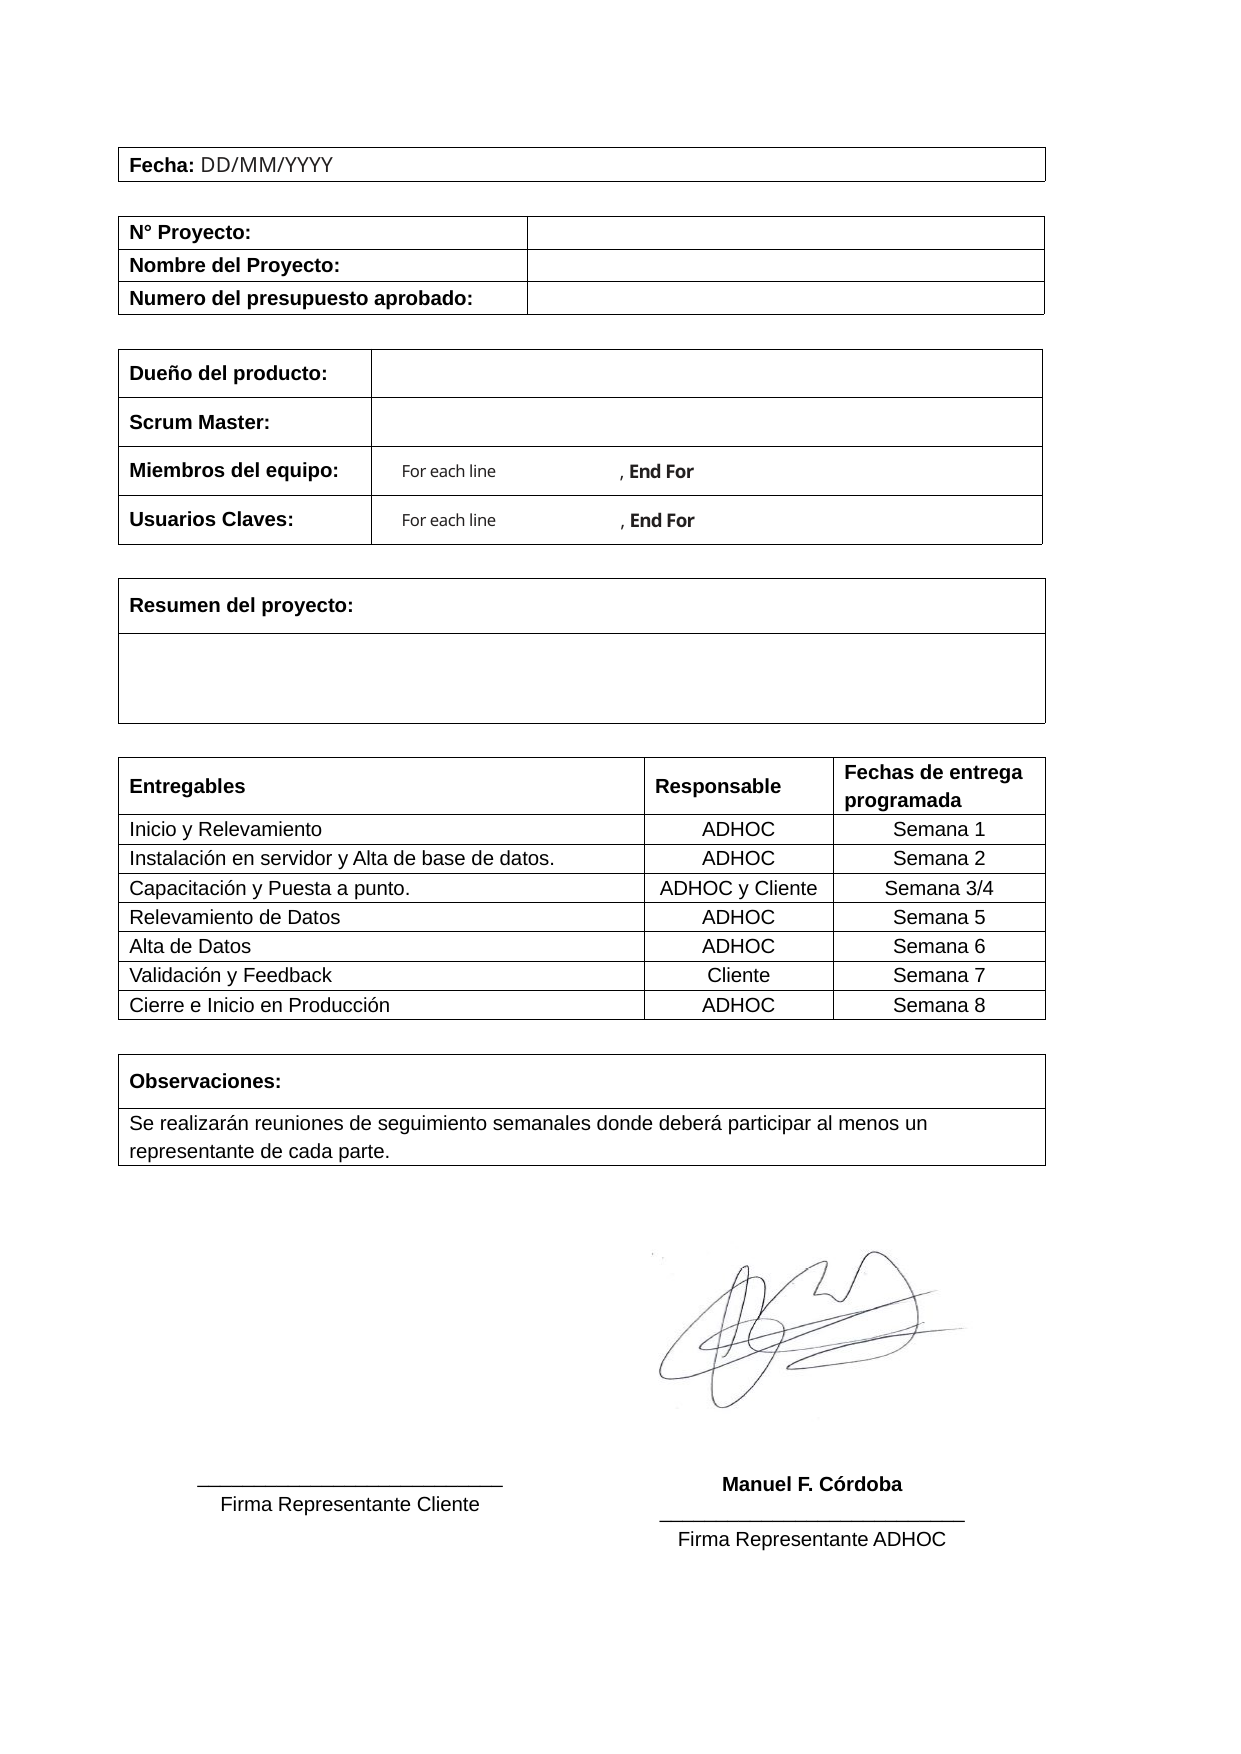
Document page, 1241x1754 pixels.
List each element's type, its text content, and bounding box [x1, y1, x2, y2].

table_cell Inicio y Relevamiento [119, 815, 644, 844]
table_cell Semana 8 [834, 991, 1045, 1019]
table_cell Semana 7 [834, 962, 1045, 990]
table_header <o.partner_id.name> [372, 350, 1042, 397]
table_cell <o.sale_order_id.name> [528, 282, 1044, 314]
table_cell Cliente [645, 962, 833, 990]
table_header Dueño del producto: [119, 350, 371, 397]
table_cell Scrum Master: [119, 398, 371, 446]
table_cell Semana 5 [834, 903, 1045, 931]
table_cell <o.name> [528, 250, 1044, 281]
table_header Responsable [645, 758, 833, 814]
table_header Fecha: DD/MM/YYYY [119, 148, 1045, 181]
table_cell Cierre e Inicio en Producción [119, 991, 644, 1019]
table_cell Semana 6 [834, 932, 1045, 961]
table_header Observaciones: [119, 1055, 1045, 1108]
table_cell <o.description> [119, 634, 1045, 723]
table_header ___________________________ Firma Representante Cliente [119, 1216, 582, 1562]
table_cell Instalación en servidor y Alta de base de datos. [119, 845, 644, 873]
table_header N° Proyecto: [119, 217, 527, 248]
table_cell ADHOC [645, 991, 833, 1019]
table_cell Semana 1 [834, 815, 1045, 844]
table_cell <o.user_id.name> [372, 398, 1042, 446]
table_cell Miembros del equipo: [119, 447, 371, 495]
table_header Entregables [119, 758, 644, 814]
table_cell Capacitación y Puesta a punto. [119, 874, 644, 902]
table_cell Numero del presupuesto aprobado: [119, 282, 527, 314]
table_cell Se realizarán reuniones de seguimiento semanales donde deberá participar al menos un representante de cada parte. [119, 1109, 1045, 1165]
table_header Fechas de entrega programada [834, 758, 1045, 814]
table_cell Usuarios Claves: [119, 496, 371, 543]
picture [642, 1225, 982, 1432]
table_cell Relevamiento de Datos [119, 903, 644, 931]
table_cell Nombre del Proyecto: [119, 250, 527, 281]
table_header Resumen del proyecto: [119, 579, 1045, 632]
table_cell ADHOC [645, 815, 833, 844]
table_header Manuel F. Córdoba ___________________________ Firma Representante ADHOC [583, 1216, 1042, 1562]
table_cell For each line<member.name>, End For [372, 447, 1042, 495]
table_cell ADHOC [645, 845, 833, 873]
table_cell ADHOC [645, 932, 833, 961]
table_cell ADHOC y Cliente [645, 874, 833, 902]
table_cell Semana 2 [834, 845, 1045, 873]
table_cell Semana 3/4 [834, 874, 1045, 902]
table_cell ADHOC [645, 903, 833, 931]
table_cell For each line<partner.name>, End For [372, 496, 1042, 543]
table_cell Alta de Datos [119, 932, 644, 961]
table_cell Validación y Feedback [119, 962, 644, 990]
table_header <o.project_number> [528, 217, 1044, 248]
